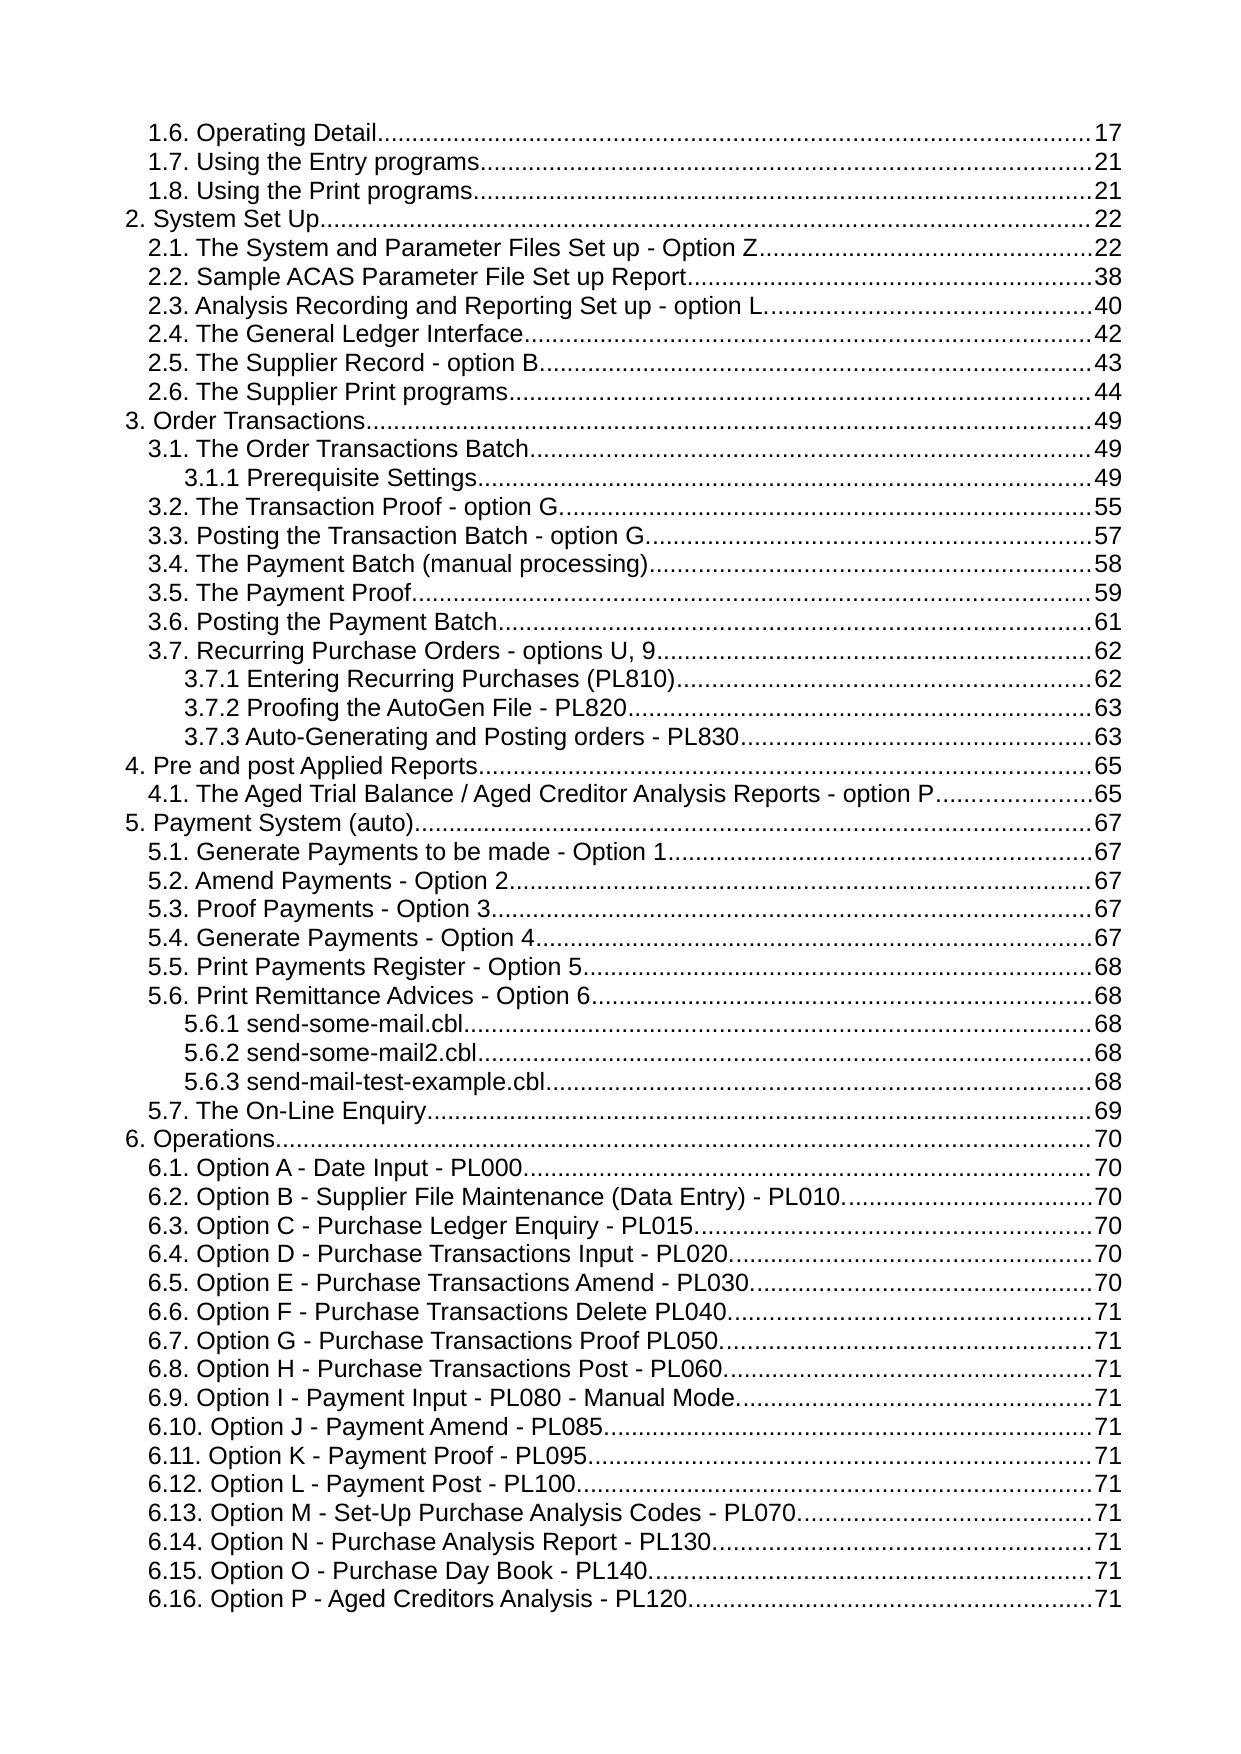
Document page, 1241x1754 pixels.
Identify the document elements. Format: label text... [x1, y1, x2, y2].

text 3.4. The Payment Batch (manual processing) 58 [148, 549, 1122, 578]
text 5.5. Print Payments Register - Option 5 68 [148, 952, 1122, 981]
text 5.6.3 send-mail-test-example.cbl 68 [177, 1067, 1122, 1096]
text 2.5. The Supplier Record - option B. 43 [148, 348, 1122, 377]
text 5.1. Generate Payments to be made - Option 1 67 [148, 837, 1122, 866]
text 3.6. Posting the Payment Batch 61 [148, 607, 1122, 636]
text 5.6.2 send-some-mail2.cbl 68 [177, 1038, 1122, 1067]
text 3. Order Transactions 49 [118, 406, 1122, 434]
text 3.7.1 Entering Recurring Purchases (PL810) 62 [177, 664, 1122, 693]
text 5. Payment System (auto) 67 [118, 808, 1122, 837]
text 2.4. The General Ledger Interface 42 [148, 319, 1122, 348]
text 2.2. Sample ACAS Parameter File Set up Report 38 [148, 262, 1122, 291]
text 5.4. Generate Payments - Option 4 67 [148, 923, 1122, 952]
text 6.3. Option C - Purchase Ledger Enquiry - PL015. 70 [148, 1211, 1122, 1239]
text 6.10. Option J - Payment Amend - PL085. 71 [148, 1412, 1122, 1441]
text 4. Pre and post Applied Reports 65 [118, 751, 1122, 779]
text 3.1. The Order Transactions Batch 49 [148, 434, 1122, 463]
text 2.6. The Supplier Print programs 44 [148, 377, 1122, 406]
text 6.13. Option M - Set-Up Purchase Analysis Codes - PL070. 71 [148, 1498, 1122, 1527]
text 1.6. Operating Detail 17 [148, 118, 1122, 147]
text 6. Operations 70 [118, 1124, 1122, 1153]
text 6.16. Option P - Aged Creditors Analysis - PL120. 71 [148, 1584, 1122, 1613]
text 6.2. Option B - Supplier File Maintenance (Data Entry) - PL010. 70 [148, 1182, 1122, 1211]
text 6.5. Option E - Purchase Transactions Amend - PL030. 70 [148, 1268, 1122, 1297]
text 5.7. The On-Line Enquiry 69 [148, 1096, 1122, 1124]
text 3.7. Recurring Purchase Orders - options U, 9 62 [148, 636, 1122, 664]
text 5.3. Proof Payments - Option 3 67 [148, 894, 1122, 923]
text 6.1. Option A - Date Input - PL000. 70 [148, 1153, 1122, 1182]
text 6.14. Option N - Purchase Analysis Report - PL130. 71 [148, 1527, 1122, 1556]
text 2. System Set Up 22 [118, 204, 1122, 233]
text 5.2. Amend Payments - Option 2 67 [148, 866, 1122, 894]
text 6.6. Option F - Purchase Transactions Delete PL040. 71 [148, 1297, 1122, 1326]
text 1.8. Using the Print programs 21 [148, 176, 1122, 204]
text 1.7. Using the Entry programs 21 [148, 147, 1122, 176]
text 3.5. The Payment Proof. 59 [148, 578, 1122, 607]
text 3.2. The Transaction Proof - option G. 55 [148, 492, 1122, 521]
text 6.12. Option L - Payment Post - PL100. 71 [148, 1469, 1122, 1498]
text 3.3. Posting the Transaction Batch - option G. 57 [148, 521, 1122, 549]
text 6.7. Option G - Purchase Transactions Proof PL050. 71 [148, 1326, 1122, 1354]
text 3.7.2 Proofing the AutoGen File - PL820 63 [177, 693, 1122, 722]
text 6.11. Option K - Payment Proof - PL095. 71 [148, 1441, 1122, 1469]
text 6.15. Option O - Purchase Day Book - PL140. 71 [148, 1556, 1122, 1584]
text 6.4. Option D - Purchase Transactions Input - PL020. 70 [148, 1239, 1122, 1268]
text 4.1. The Aged Trial Balance / Aged Creditor Analysis Reports - option P 65 [148, 779, 1122, 808]
text 5.6.1 send-some-mail.cbl 68 [177, 1009, 1122, 1038]
text 2.1. The System and Parameter Files Set up - Option Z 22 [148, 233, 1122, 262]
text 6.9. Option I - Payment Input - PL080 - Manual Mode. 71 [148, 1383, 1122, 1412]
text 3.1.1 Prerequisite Settings 49 [177, 463, 1122, 492]
text 6.8. Option H - Purchase Transactions Post - PL060. 71 [148, 1354, 1122, 1383]
text 2.3. Analysis Recording and Reporting Set up - option L. 40 [148, 291, 1122, 319]
text 3.7.3 Auto-Generating and Posting orders - PL830 63 [177, 722, 1122, 751]
text 5.6. Print Remittance Advices - Option 6 68 [148, 981, 1122, 1009]
